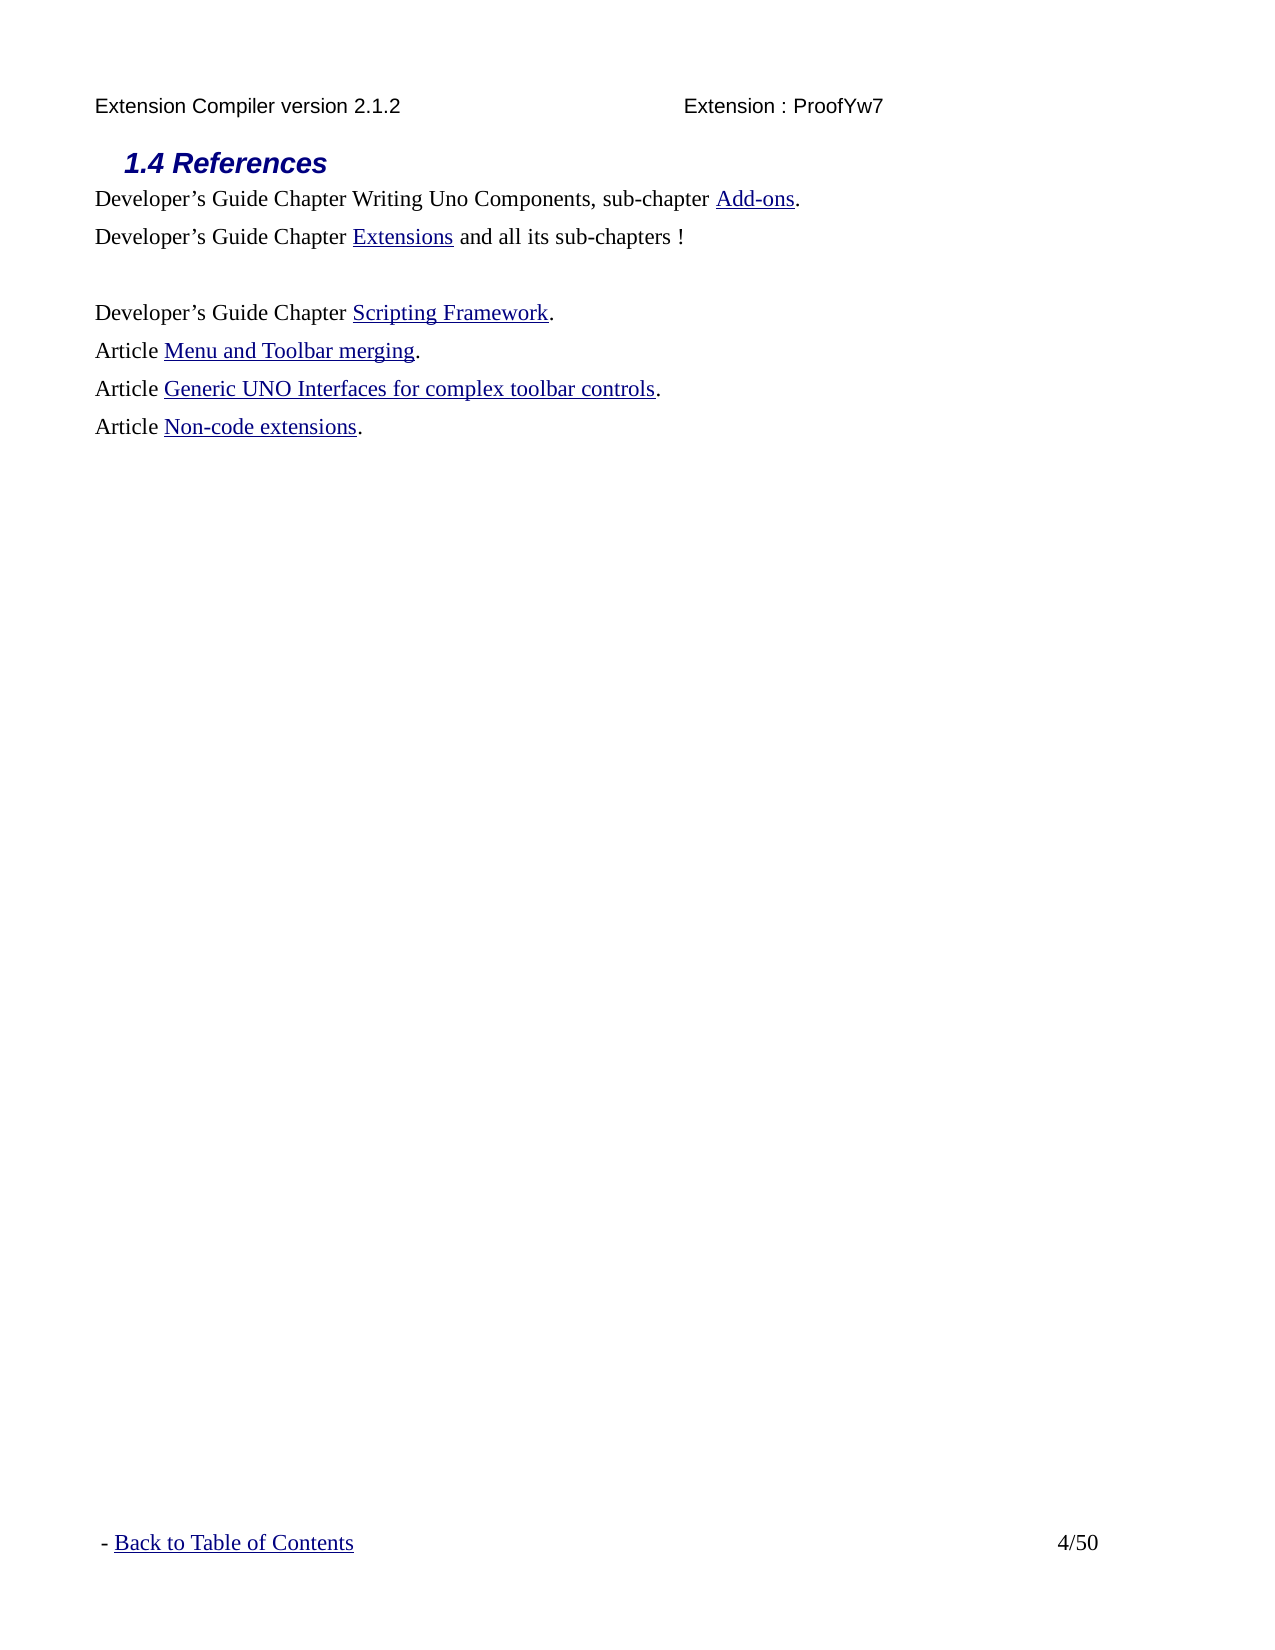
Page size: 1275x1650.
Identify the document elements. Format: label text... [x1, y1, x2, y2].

text Article Non-code extensions. [94, 414, 1181, 439]
text Article Menu and Toolbar merging. [94, 338, 1181, 363]
text Developer’s Guide Chapter Scripting Framework. [94, 300, 1181, 326]
subtitle References [124, 147, 1181, 180]
text Article Generic UNO Interfaces for complex toolbar controls. [94, 376, 1181, 402]
text Developer’s Guide Chapter Writing Uno Components, sub-chapter Add-ons. [94, 186, 1181, 211]
text Developer’s Guide Chapter Extensions and all its sub-chapters ! [94, 224, 1181, 249]
